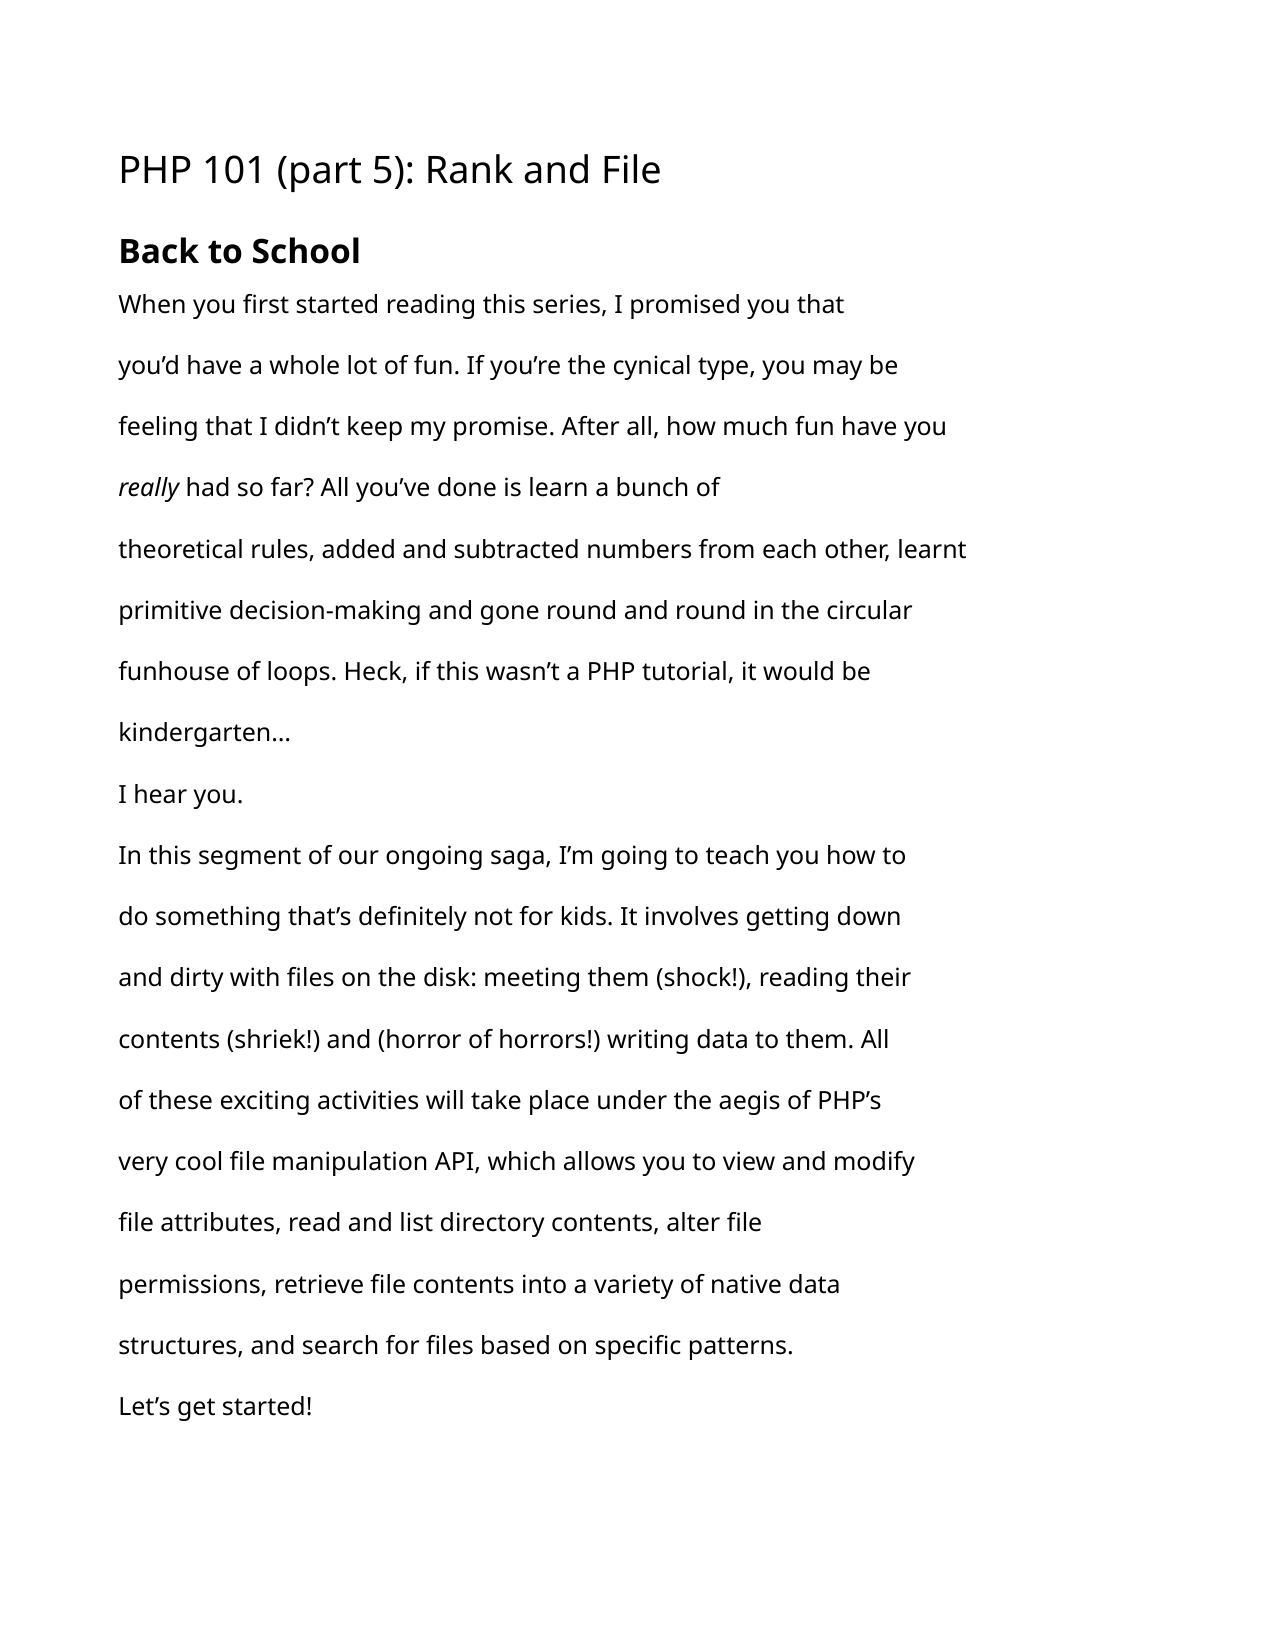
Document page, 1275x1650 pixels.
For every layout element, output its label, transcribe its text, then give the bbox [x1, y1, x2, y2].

text When you first started reading this series, I promised you that you’d have a whole lot of fun. If you’re the cynical type, you may be feeling that I didn’t keep my promise. After all, how much fun have you really had so far? All you’ve done is learn a bunch of theoretical rules, added and subtracted numbers from each other, learnt primitive decision-making and gone round and round in the circular funhouse of loops. Heck, if this wasn’t a PHP tutorial, it would be kindergarten… [118, 286, 1157, 749]
subtitle PHP 101 (part 5): Rank and File [118, 143, 1157, 195]
text Let’s get started! [118, 1389, 1157, 1423]
text In this segment of our ongoing saga, I’m going to teach you how to do something that’s definitely not for kids. It involves getting down and dirty with files on the disk: meeting them (shock!), reading their contents (shriek!) and (horror of horrors!) writing data to them. All of these exciting activities will take place under the aegis of PHP’s very cool file manipulation API, which allows you to view and modify file attributes, read and list directory contents, alter file permissions, retrieve file contents into a variety of native data structures, and search for files based on specific patterns. [118, 838, 1157, 1362]
subtitle Back to School [118, 228, 1157, 274]
text I hear you. [118, 776, 1157, 810]
